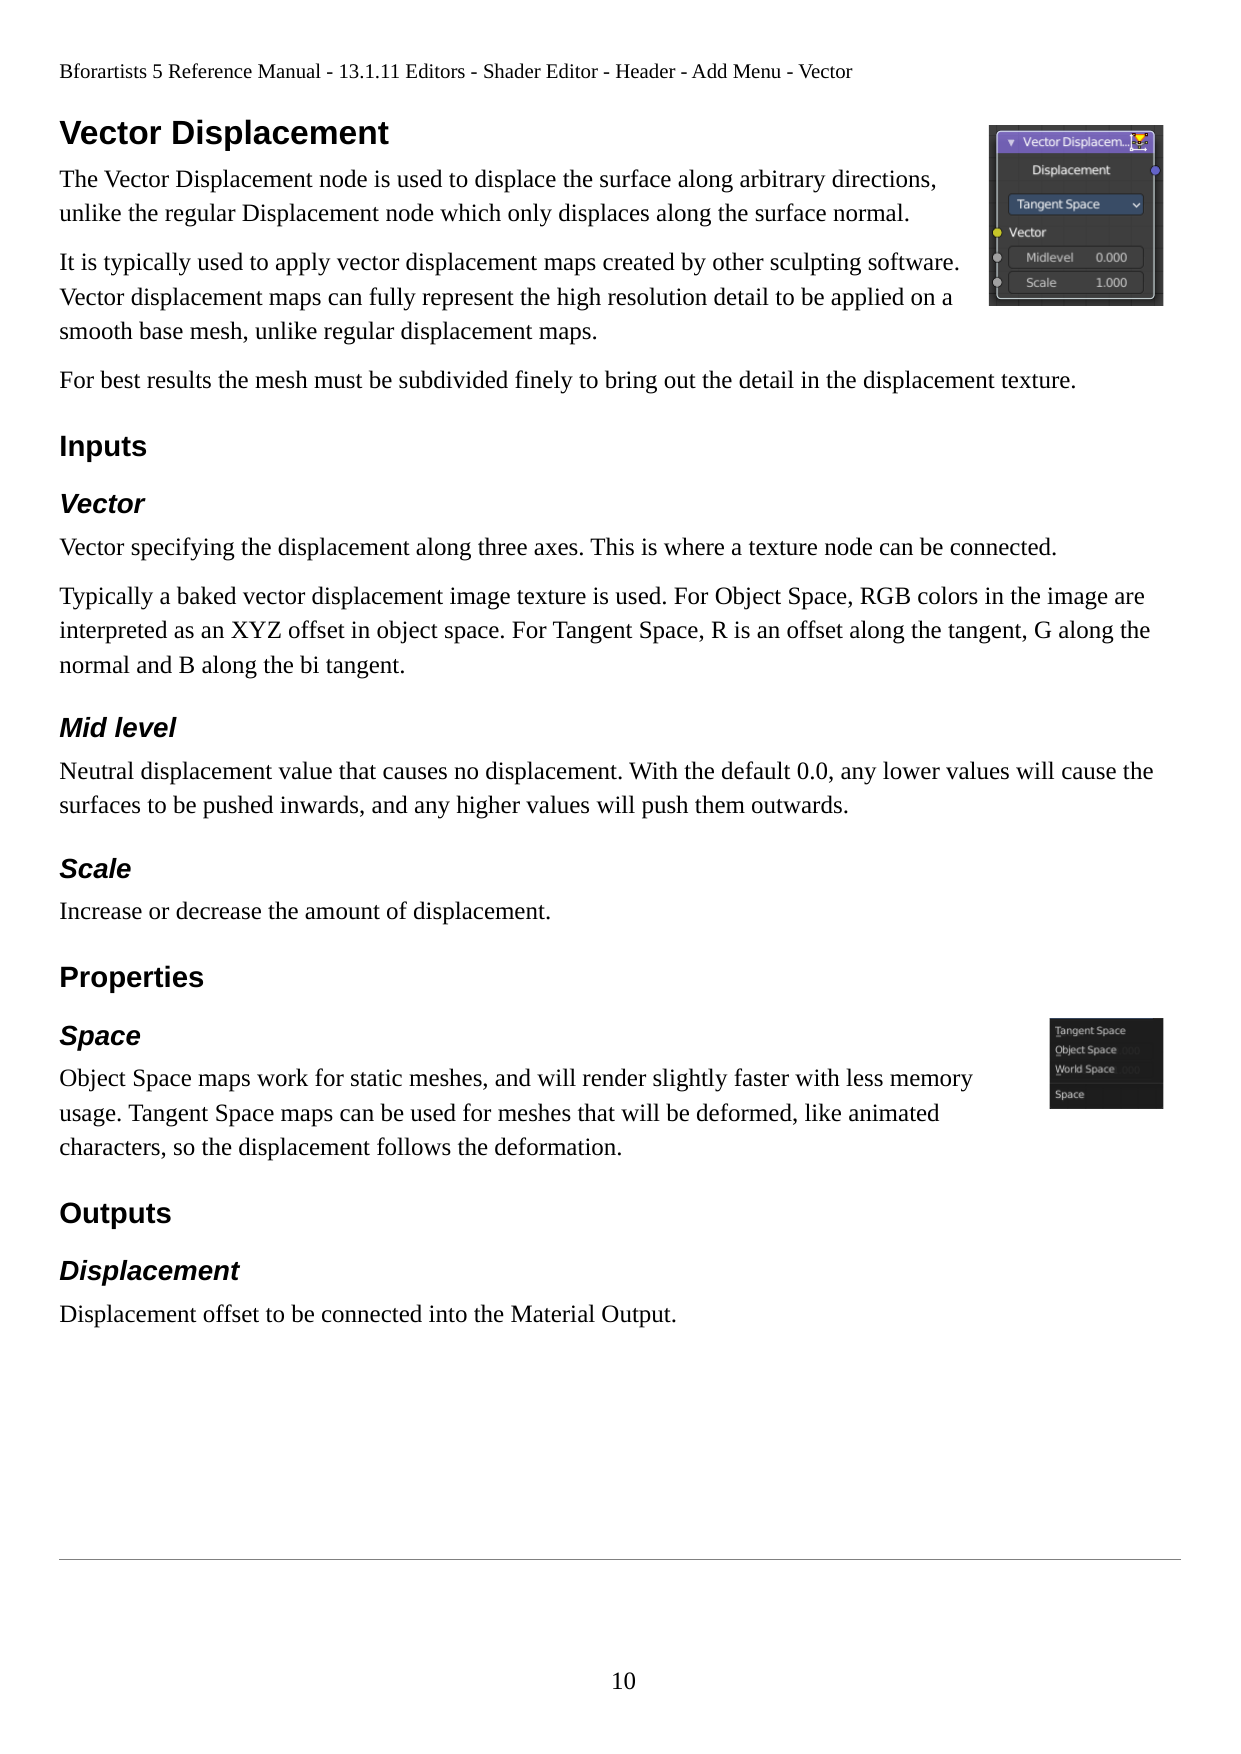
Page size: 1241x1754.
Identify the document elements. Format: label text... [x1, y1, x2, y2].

text Object Space maps work for static meshes, and will render slightly faster with less memory usage. Tangent Space maps can be used for meshes that will be deformed, like animated characters, so the displacement follows the deformation. [59, 1063, 1181, 1161]
text Vector specifying the displacement along three axes. This is where a texture node can be connected. [59, 532, 1181, 561]
subtitle Mid level [59, 712, 1181, 743]
subtitle Space [59, 1019, 1049, 1051]
subtitle Scale [59, 852, 1181, 884]
subtitle Displacement [59, 1254, 1181, 1286]
text The Vector Displacement node is used to displace the surface along arbitrary directions, unlike the regular Displacement node which only displaces along the surface normal. [59, 164, 988, 227]
picture [1049, 1018, 1164, 1109]
subtitle Vector Displacement [59, 113, 1181, 151]
subtitle Vector [59, 488, 1181, 519]
text Displacement offset to be connected into the Material Output. [59, 1299, 1181, 1328]
text Increase or decrease the amount of displacement. [59, 896, 1181, 925]
subtitle Properties [59, 960, 1181, 994]
text It is typically used to apply vector displacement maps created by other sculpting software. Vector displacement maps can fully represent the high resolution detail to be applied on a smooth base mesh, unlike regular displacement maps. [59, 247, 1181, 345]
subtitle Outputs [59, 1196, 1181, 1229]
text Neutral displacement value that causes no displacement. With the default 0.0, any lower values will cause the surfaces to be pushed inwards, and any higher values will push them outwards. [59, 756, 1181, 819]
text Typically a baked vector displacement image texture is used. For Object Space, RGB colors in the image are interpreted as an XYZ offset in object space. For Tangent Space, R is an offset along the tangent, G along the normal and B along the bi tangent. [59, 581, 1181, 679]
text For best results the mesh must be subdivided finely to bring out the detail in the displacement texture. [59, 365, 1181, 394]
picture [988, 125, 1164, 306]
subtitle [1164, 1019, 1181, 1051]
subtitle Inputs [59, 429, 1181, 463]
